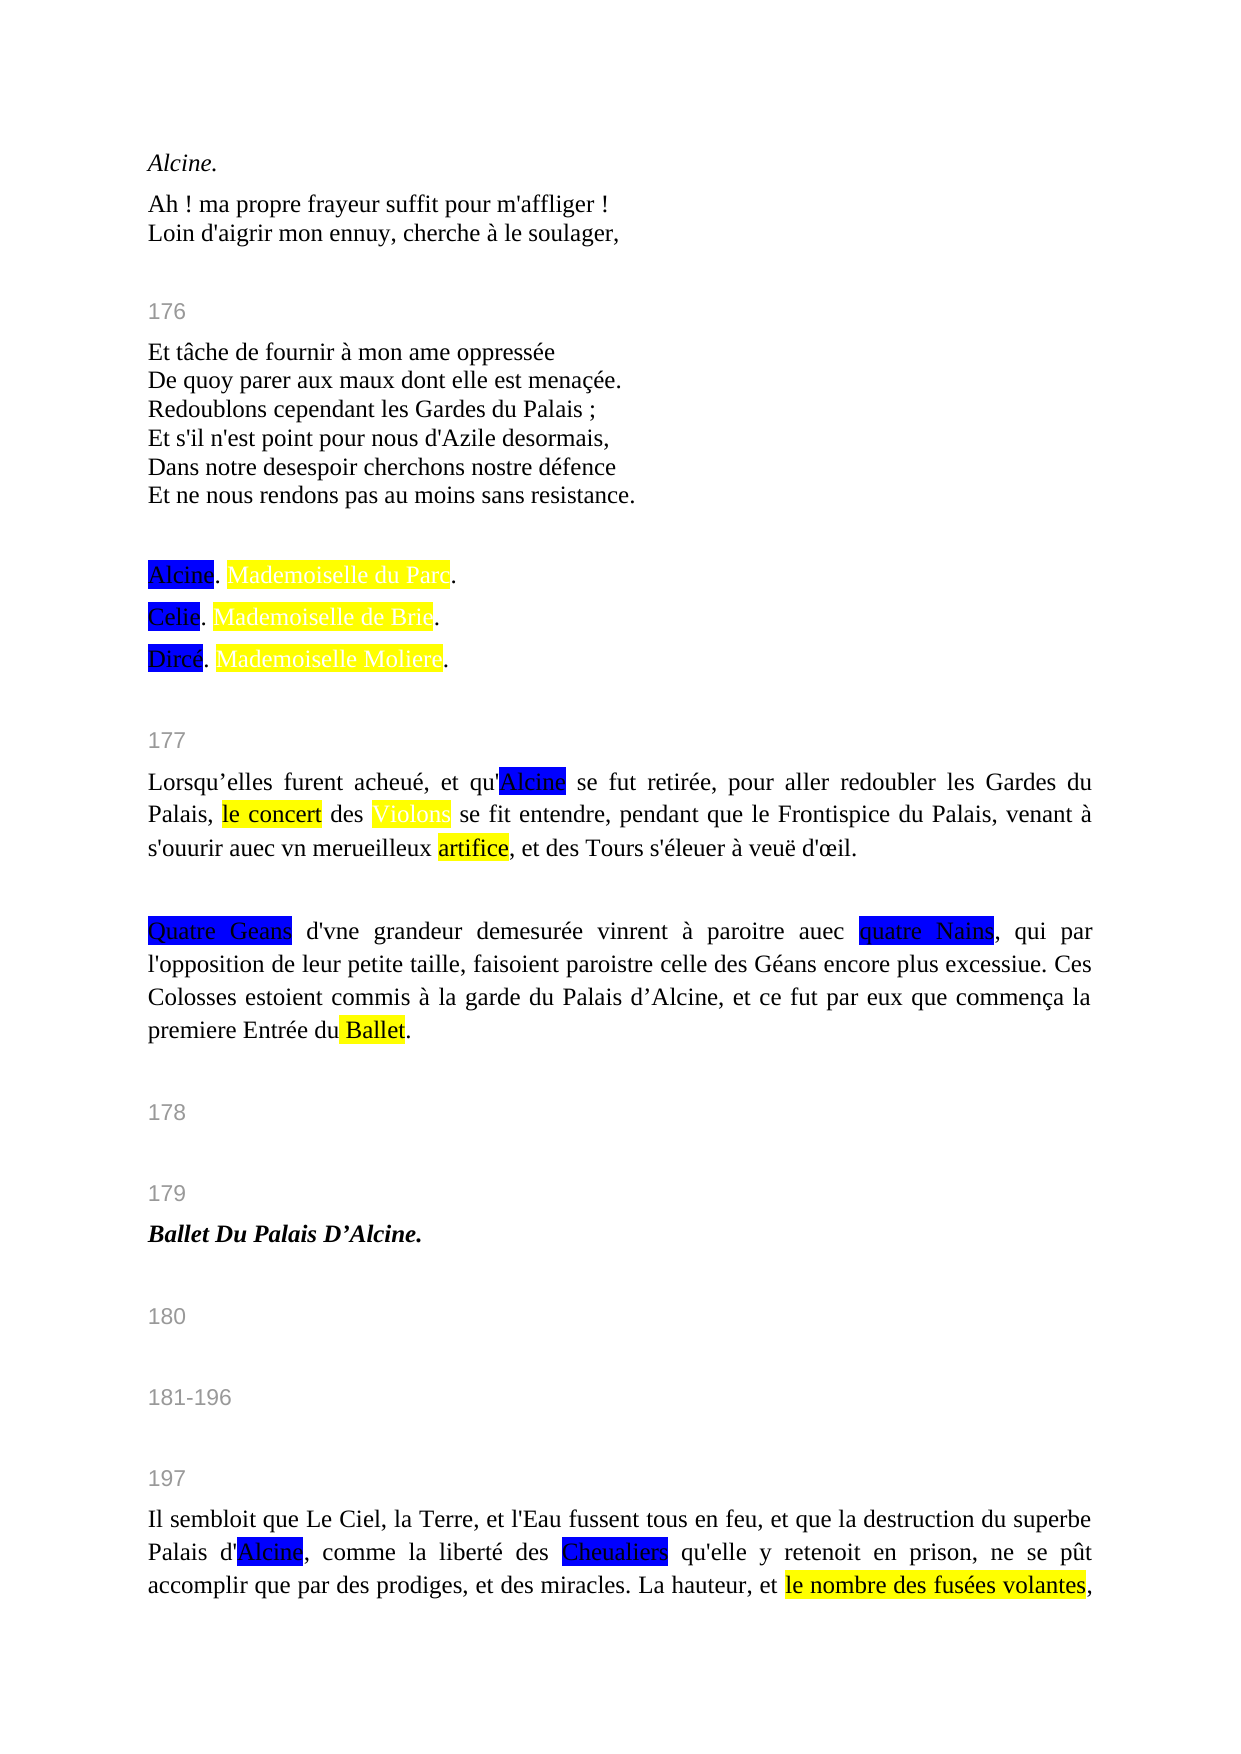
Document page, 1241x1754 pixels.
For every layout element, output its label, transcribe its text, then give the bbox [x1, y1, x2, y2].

text Loin d'aigrir mon ennuy, cherche à le soulager, [148, 218, 1093, 247]
text Dans notre desespoir cherchons nostre défence [148, 452, 1093, 481]
text 176 [186, 298, 1093, 324]
text Quatre Geans d'vne grandeur demesurée vinrent à paroitre auec quatre Nains, qui par l'opposition de leur petite taille, faisoient paroistre celle des Géans encore plus excessiue. Ces Colosses estoient commis à la garde du Palais d’Alcine, et ce fut par eux que commença la premiere Entrée du Ballet. [148, 916, 1093, 1044]
text 177 [148, 727, 1093, 754]
text Alcine. [148, 148, 1093, 176]
text Dircé. Mademoiselle Moliere. [443, 644, 1093, 672]
text Ballet Du Palais D’Alcine. [148, 1219, 1093, 1248]
text Alcine. Mademoiselle du Parc. [450, 560, 1093, 589]
text 197 [186, 1465, 1093, 1491]
text De quoy parer aux maux dont elle est menaçée. [148, 366, 1093, 394]
text 181-196 [232, 1384, 1093, 1410]
text Et s'il n'est point pour nous d'Azile desormais, [148, 423, 1093, 452]
text Et ne nous rendons pas au moins sans resistance. [148, 481, 1093, 509]
text Ah ! ma propre frayeur suffit pour m'affliger ! [148, 189, 1093, 218]
text Et tâche de fournir à mon ame oppressée [148, 337, 1093, 366]
text 179 [186, 1180, 1093, 1206]
text Il sembloit que Le Ciel, la Terre, et l'Eau fussent tous en feu, et que la destruction du superbe Palais d'Alcine, comme la liberté des Cheualiers qu'elle y retenoit en prison, ne se pût accomplir que par des prodiges, et des miracles. La hauteur, et le nombre des fusées volantes, [148, 1504, 1093, 1599]
text Redoublons cependant les Gardes du Palais ; [148, 394, 1093, 423]
text 180 [186, 1303, 1093, 1329]
text Celie. Mademoiselle de Brie. [433, 602, 1093, 631]
text 178 [186, 1099, 1093, 1126]
text Lorsqu’elles furent acheué, et qu'Alcine se fut retirée, pour aller redoubler les Gardes du Palais, le concert des Violons se fit entendre, pendant que le Frontispice du Palais, venant à s'ouurir auec vn merueilleux artifice, et des Tours s'éleuer à veuë d'œil. [148, 767, 1093, 861]
